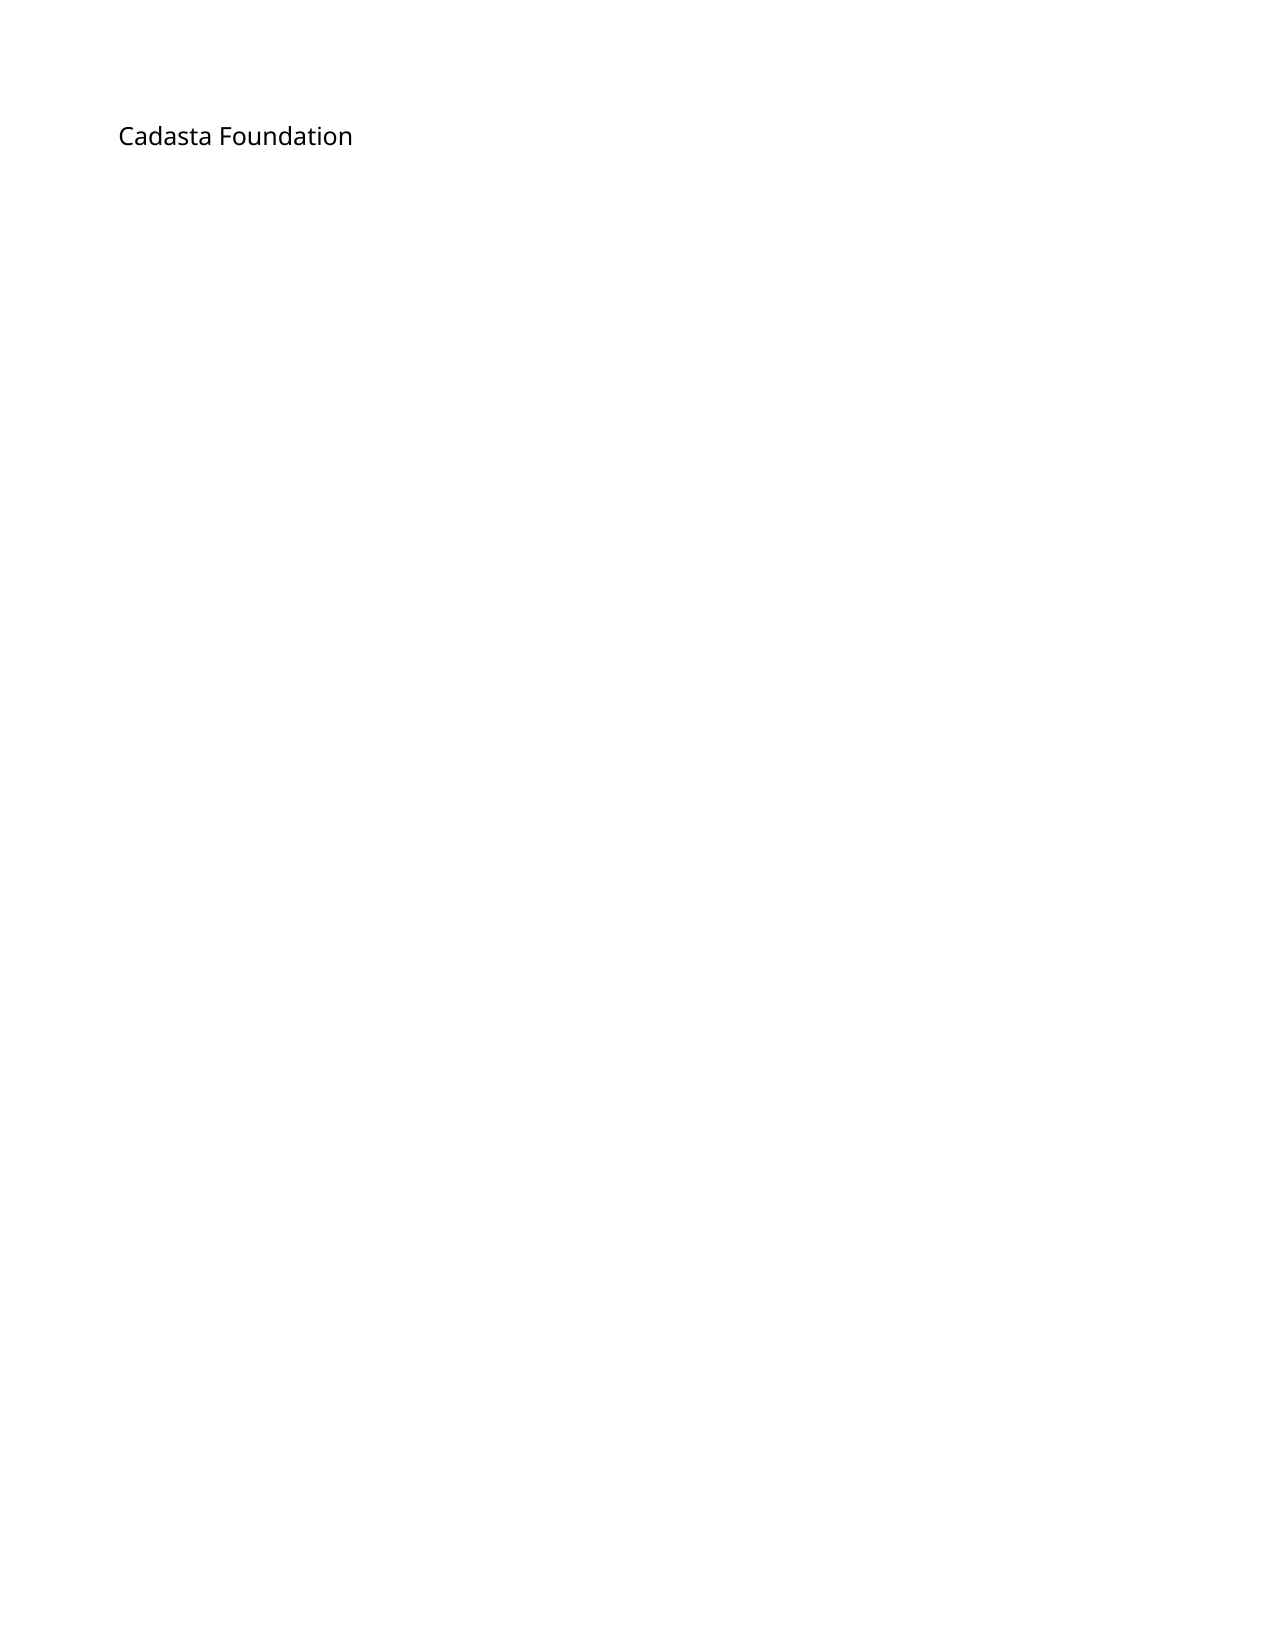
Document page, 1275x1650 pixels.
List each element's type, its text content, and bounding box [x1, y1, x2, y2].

text Cadasta Foundation [118, 118, 1157, 152]
